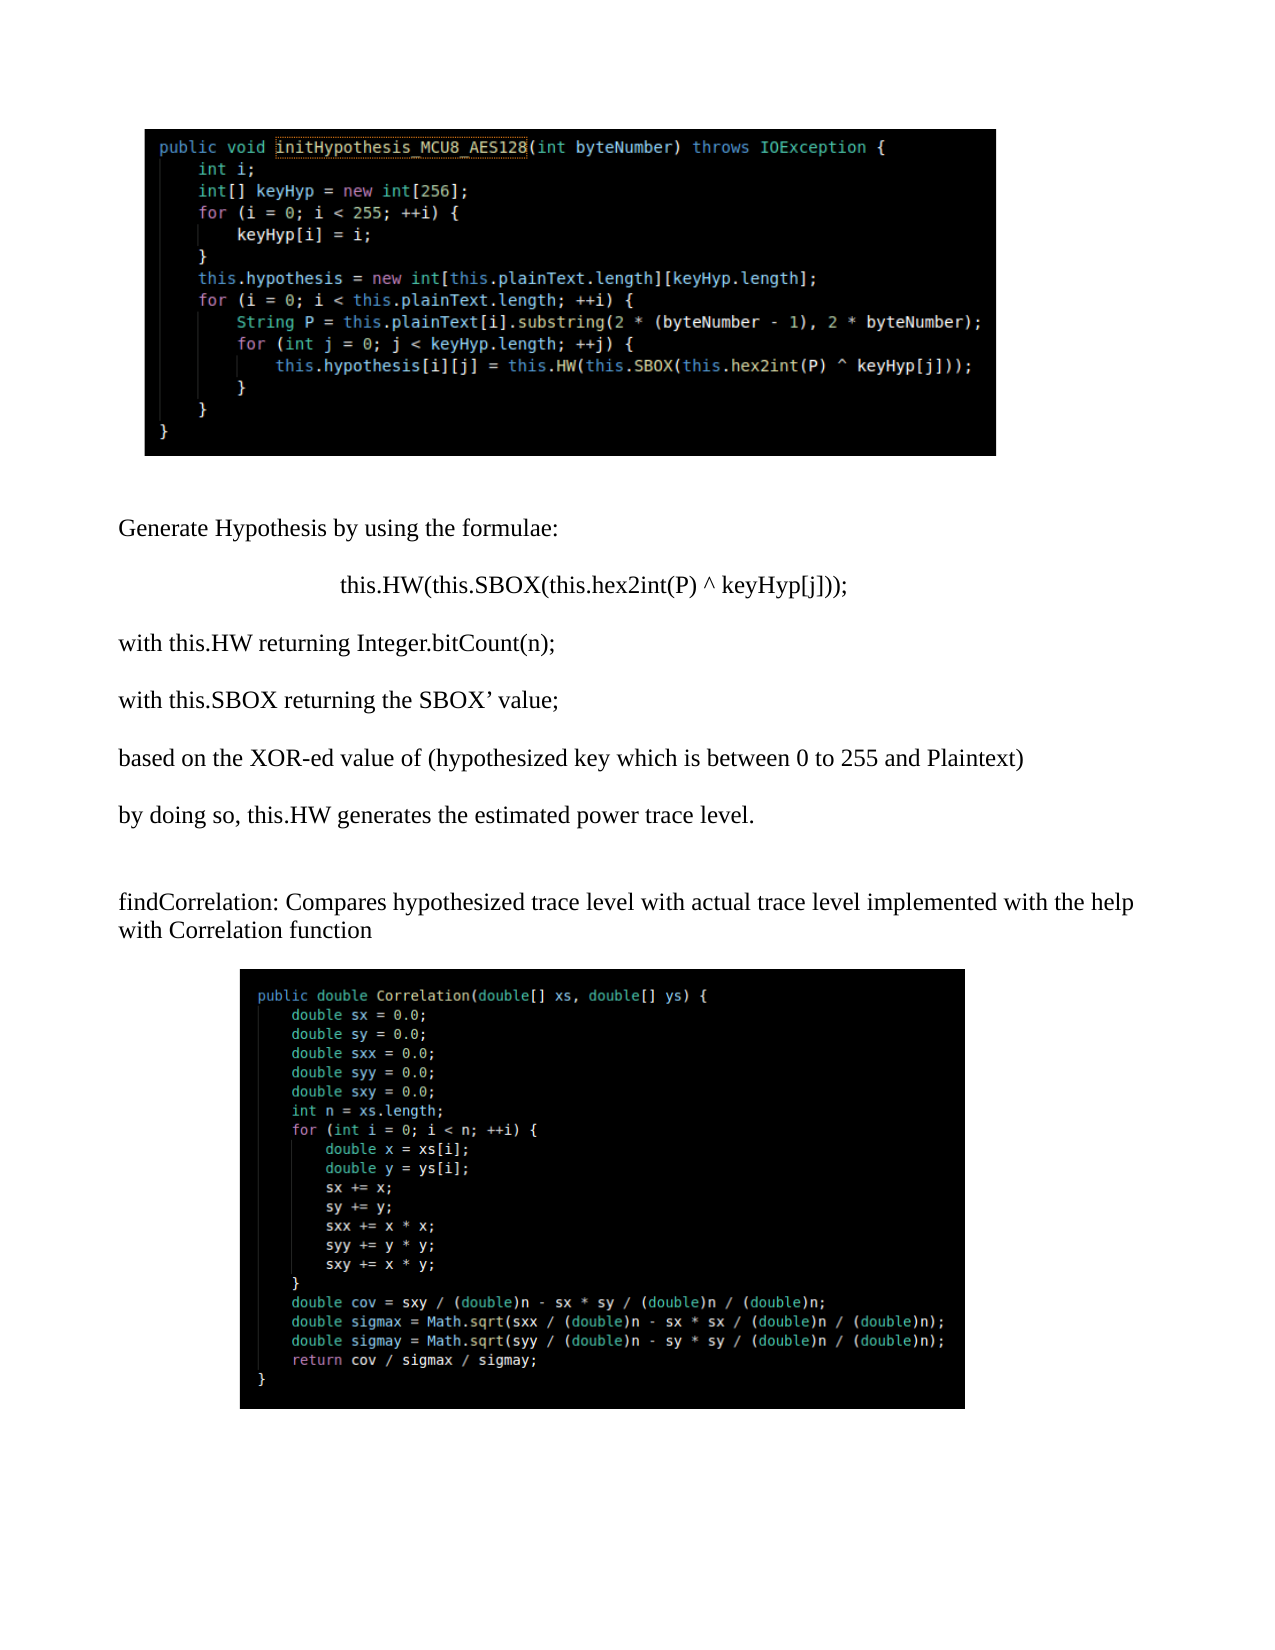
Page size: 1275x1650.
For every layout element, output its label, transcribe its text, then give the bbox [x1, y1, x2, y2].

text this.HW(this.SBOX(this.hex2int(P) ^ keyHyp[j])); [118, 571, 1157, 599]
text findCorrelation: Compares hypothesized trace level with actual trace level implemented with the help [118, 887, 1157, 916]
text with this.SBOX returning the SBOX’ value; [118, 686, 1157, 714]
picture [239, 969, 965, 1409]
text based on the XOR-ed value of (hypothesized key which is between 0 to 255 and Plaintext) [118, 743, 1157, 772]
text by doing so, this.HW generates the estimated power trace level. [118, 801, 1157, 829]
text with Correlation function [118, 916, 1157, 944]
text with this.HW returning Integer.bitCount(n); [118, 628, 1157, 657]
text Generate Hypothesis by using the formulae: [118, 513, 1157, 542]
picture [144, 129, 997, 456]
